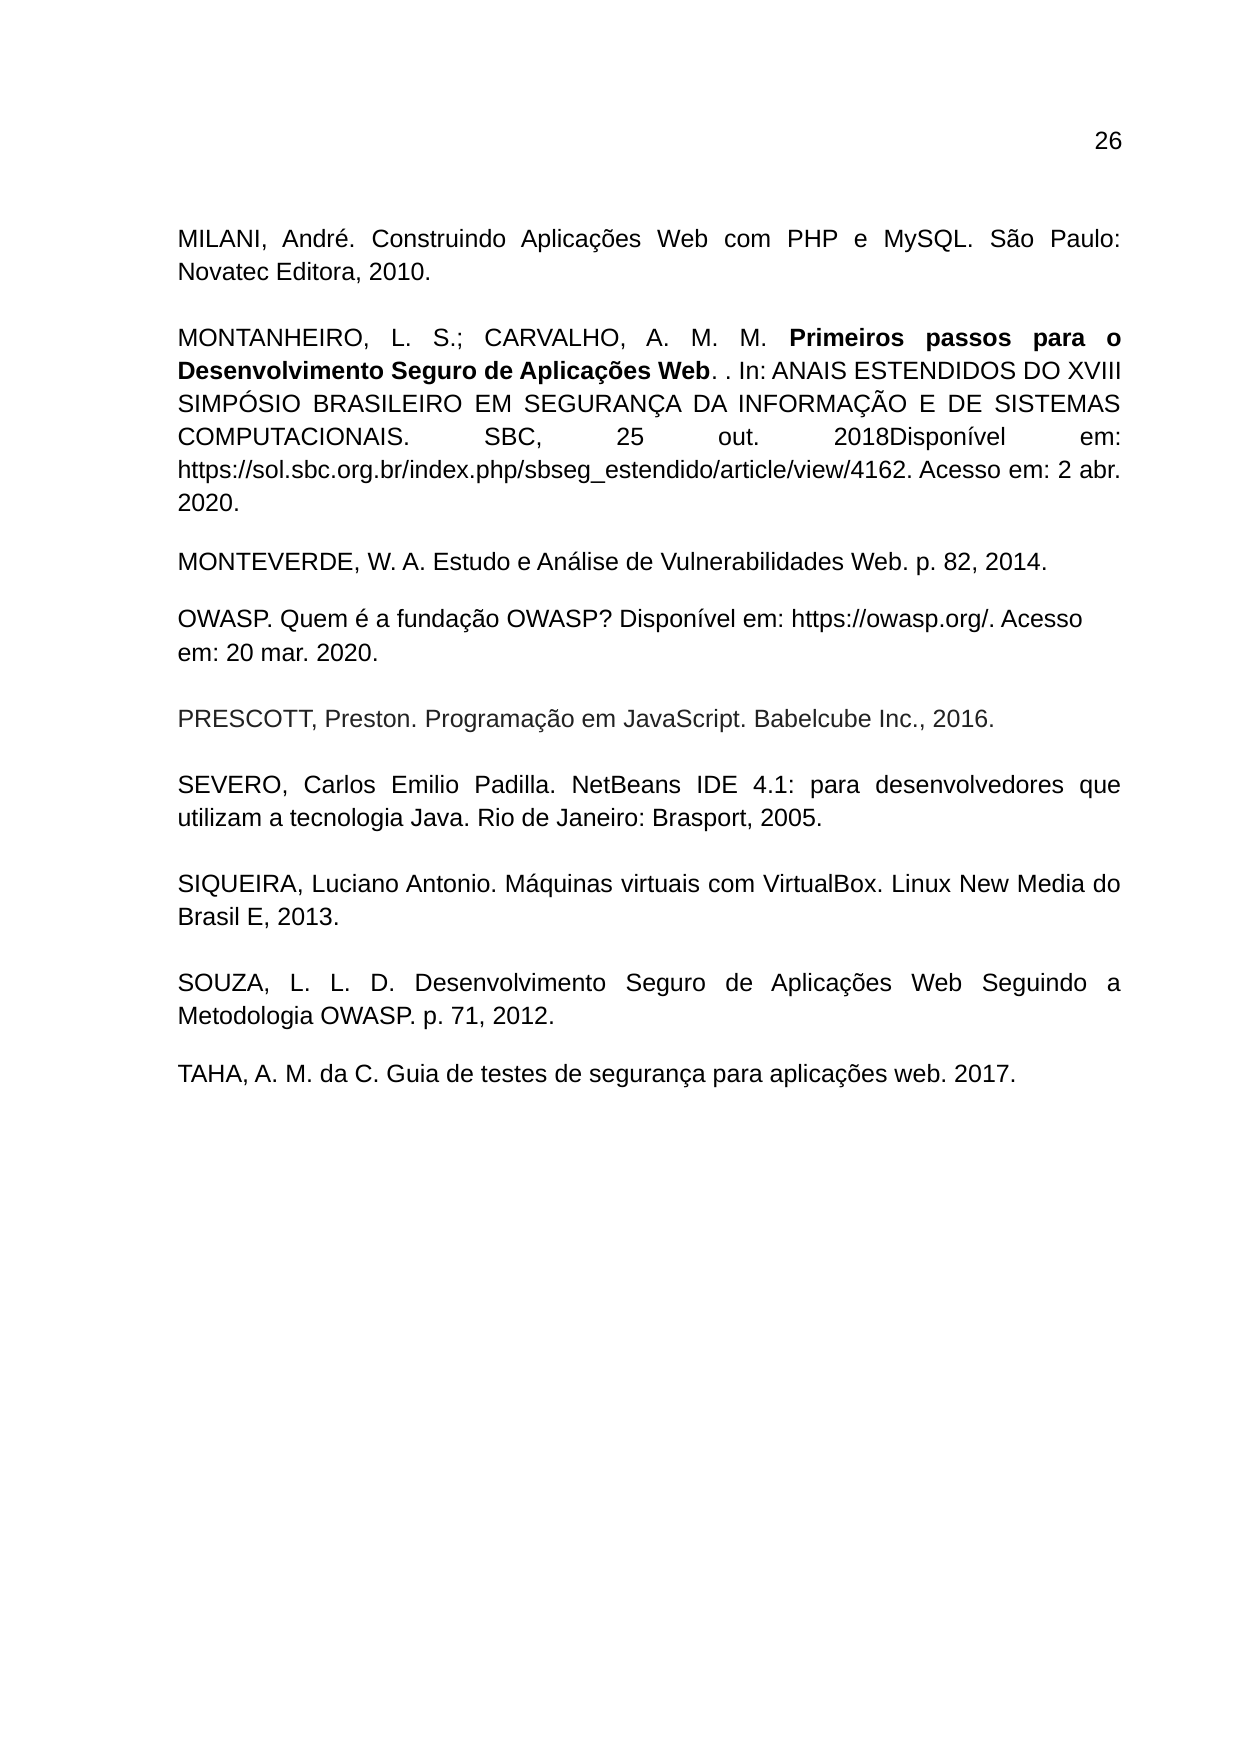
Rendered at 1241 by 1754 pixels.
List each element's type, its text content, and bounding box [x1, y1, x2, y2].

text TAHA, A. M. da C. Guia de testes de segurança para aplicações web. 2017. [177, 1059, 1122, 1087]
text SEVERO, Carlos Emilio Padilla. NetBeans IDE 4.1: para desenvolvedores que utilizam a tecnologia Java. Rio de Janeiro: Brasport, 2005. [177, 769, 1122, 831]
text SOUZA, L. L. D. Desenvolvimento Seguro de Aplicações Web Seguindo a Metodologia OWASP. p. 71, 2012. [177, 968, 1122, 1029]
text MONTANHEIRO, L. S.; CARVALHO, A. M. M. Primeiros passos para o Desenvolvimento Seguro de Aplicações Web. . In: ANAIS ESTENDIDOS DO XVIII SIMPÓSIO BRASILEIRO EM SEGURANÇA DA INFORMAÇÃO E DE SISTEMAS COMPUTACIONAIS. SBC, 25 out. 2018Disponível em: https://sol.sbc.org.br/index.php/sbseg_estendido/article/view/4162. Acesso em: 2 abr. 2020. [177, 323, 1122, 517]
text MILANI, André. Construindo Aplicações Web com PHP e MySQL. São Paulo: Novatec Editora, 2010. [177, 224, 1122, 286]
text PRESCOTT, Preston. Programação em JavaScript. Babelcube Inc., 2016. [177, 703, 1122, 732]
text SIQUEIRA, Luciano Antonio. Máquinas virtuais com VirtualBox. Linux New Media do Brasil E, 2013. [177, 869, 1122, 930]
text em: 20 mar. 2020. [177, 637, 1122, 666]
text MONTEVERDE, W. A. Estudo e Análise de Vulnerabilidades Web. p. 82, 2014. [177, 546, 1122, 575]
text OWASP. Quem é a fundação OWASP? Disponível em: https://owasp.org/. Acesso [177, 604, 1122, 633]
